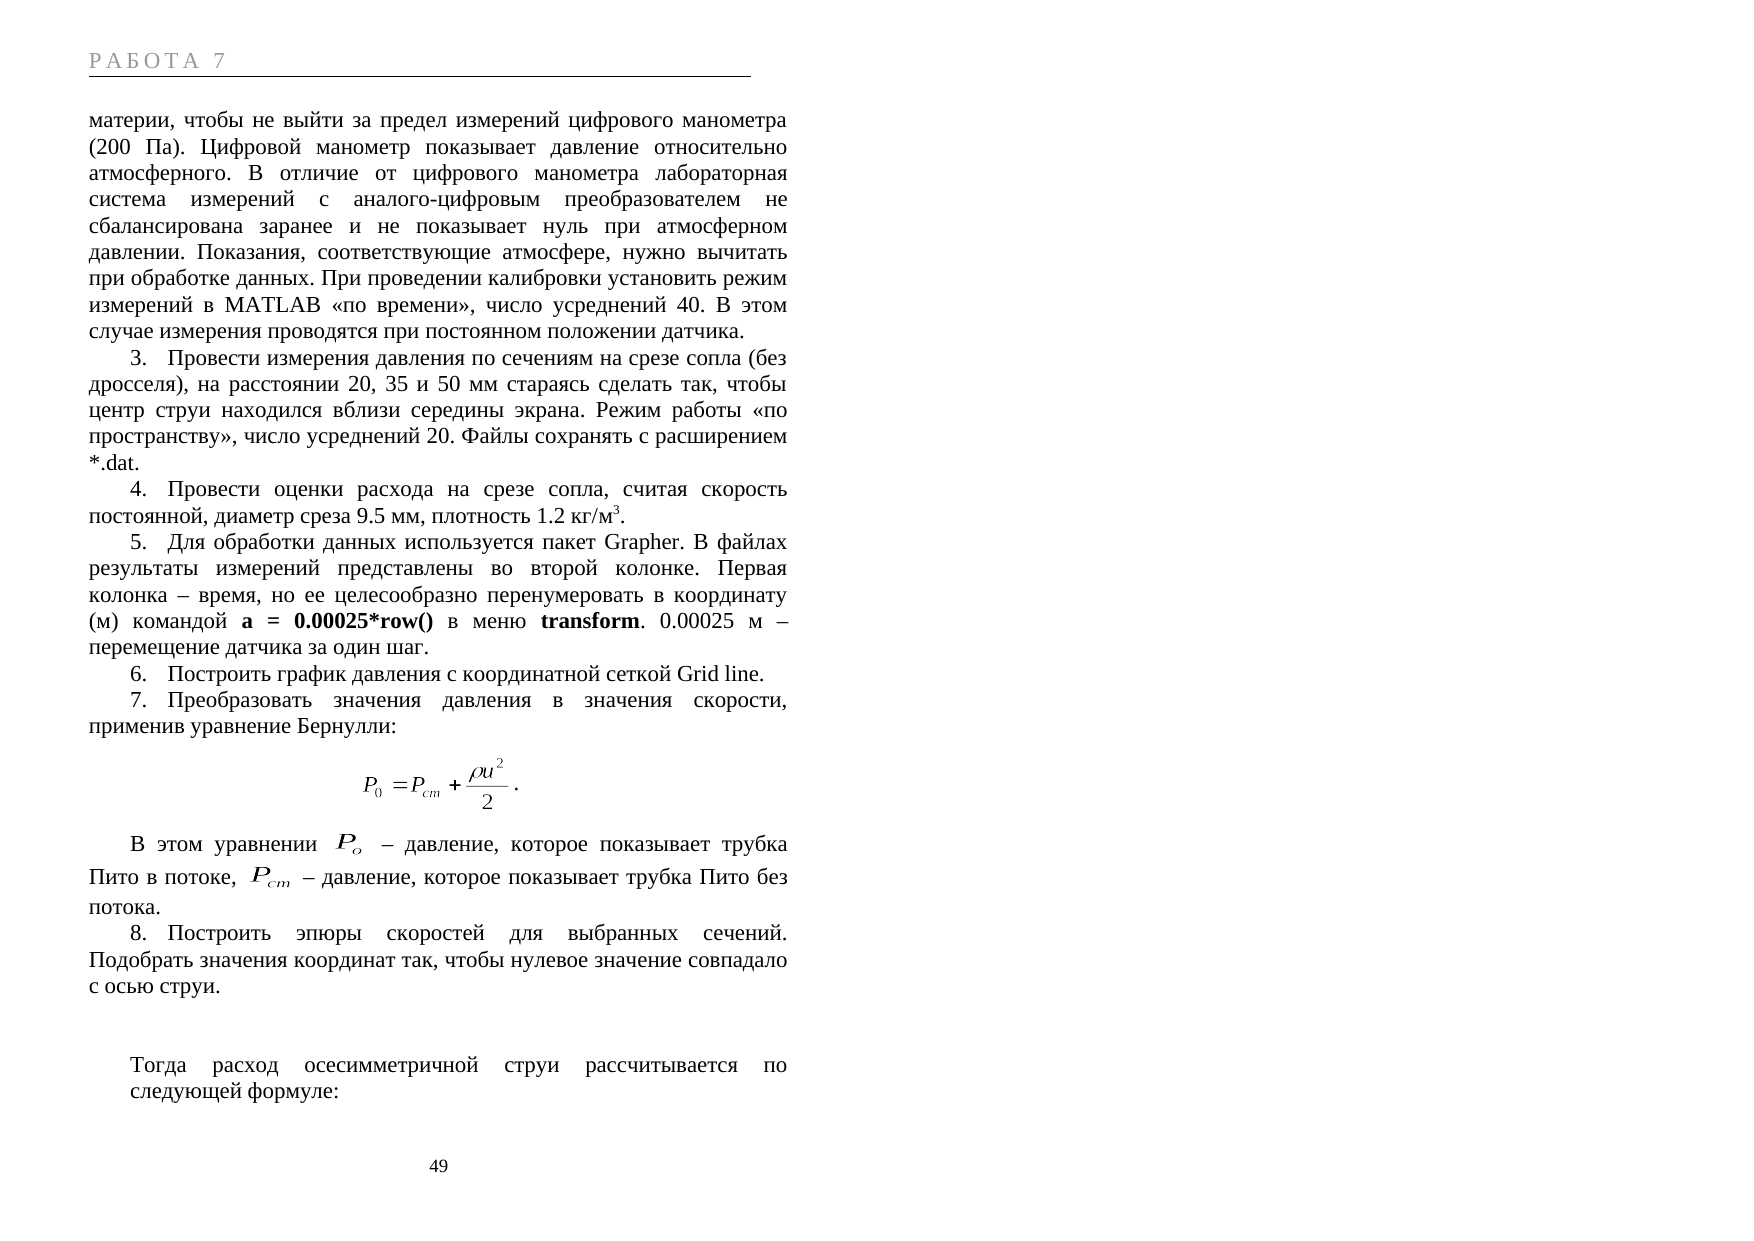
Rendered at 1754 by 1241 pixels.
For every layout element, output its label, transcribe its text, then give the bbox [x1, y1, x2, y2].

list Для обработки данных используется пакет Grapher. В файлах результаты измерений представлены во второй колонке. Первая колонка – время, но ее целесообразно перенумеровать в координату (м) командой a = 0.00025*row() в меню transform. 0.00025 м – перемещение датчика за один шаг. [89, 528, 788, 660]
list Построить график давления с координатной сеткой Grid line. [89, 660, 788, 686]
list Провести оценки расхода на срезе сопла, считая скорость постоянной, диаметр среза 9.5 мм, плотность 1.2 кг/м3. [89, 475, 788, 528]
list Преобразовать значения давления в значения скорости, применив уравнение Бернулли: [89, 686, 788, 739]
list Построить эпюры скоростей для выбранных сечений. Подобрать значения координат так, чтобы нулевое значение совпадало с осью струи. [89, 919, 788, 998]
text . [89, 751, 788, 814]
text Тогда расход осесимметричной струи рассчитывается по следующей формуле: [130, 1051, 788, 1104]
list Провести измерения давления по сечениям на срезе сопла (без дросселя), на расстоянии 20, 35 и 50 мм стараясь сделать так, чтобы центр струи находился вблизи середины экрана. Режим работы «по пространству», число усреднений 20. Файлы сохранять с расширением *.dat. [89, 343, 788, 475]
list материи, чтобы не выйти за предел измерений цифрового манометра (200 Па). Цифровой манометр показывает давление относительно атмосферного. В отличие от цифрового манометра лабораторная система измерений с аналого-цифровым преобразователем не сбалансирована заранее и не показывает нуль при атмосферном давлении. Показания, соответствующие атмосфере, нужно вычитать при обработке данных. При проведении калибровки установить режим измерений в MATLAB «по времени», число усреднений 40. В этом случае измерения проводятся при постоянном положении датчика. [89, 106, 788, 343]
text В этом уравнении – давление, которое показывает трубка Пито в потоке, – давление, которое показывает трубка Пито без потока. [89, 827, 788, 919]
